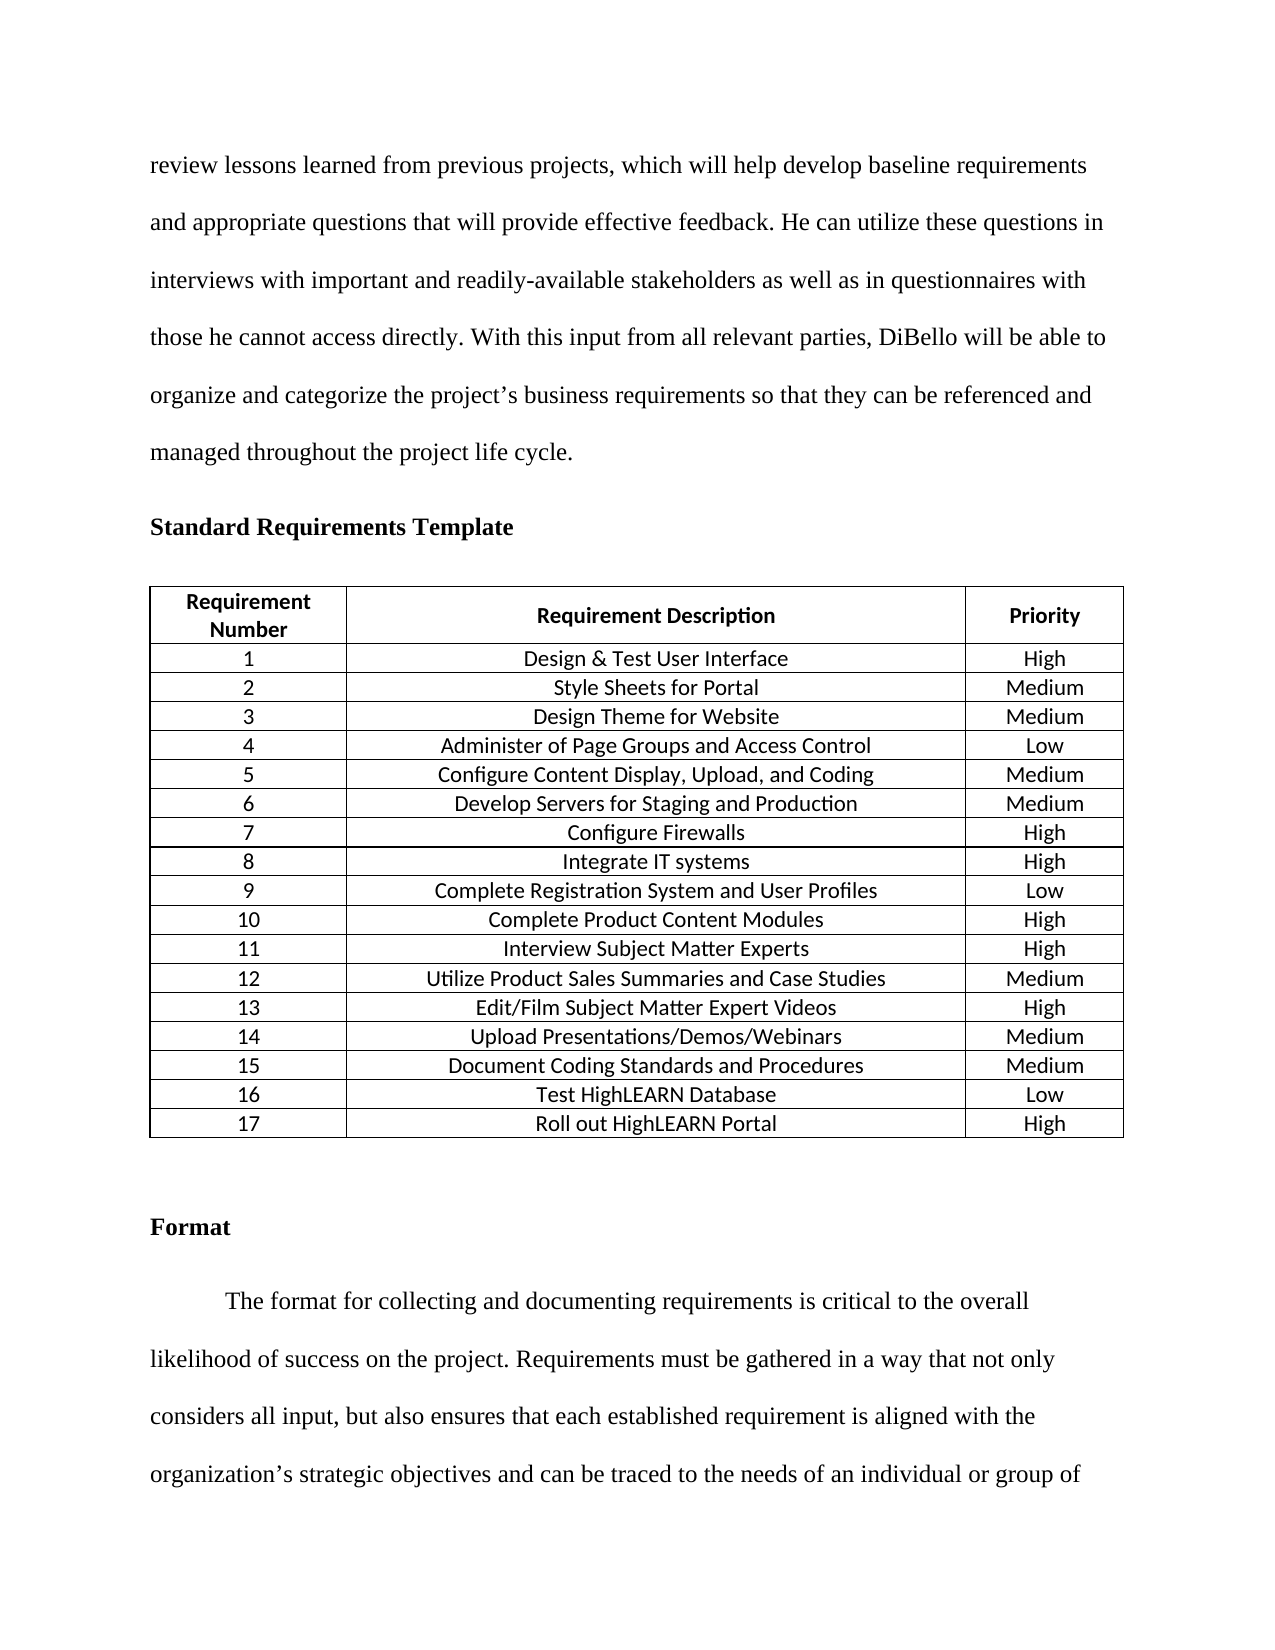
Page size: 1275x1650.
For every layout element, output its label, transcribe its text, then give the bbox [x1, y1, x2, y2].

table_cell 9 [151, 876, 346, 904]
table_cell Medium [966, 1022, 1123, 1050]
table_header Requirement Description [347, 587, 965, 643]
text The format for collecting and documenting requirements is critical to the overall likelihood of success on the project. Requirements must be gathered in a way that not only considers all input, but also ensures that each established requirement is aligned with the organization’s strategic objectives and can be traced to the needs of an individual or group of [150, 1286, 1125, 1488]
table_cell High [966, 993, 1123, 1021]
table_cell Low [966, 1080, 1123, 1108]
table_cell Low [966, 731, 1123, 759]
table_cell Test HighLEARN Database [347, 1080, 965, 1108]
table_cell Medium [966, 673, 1123, 701]
table_cell High [966, 935, 1123, 963]
table_cell 4 [151, 731, 346, 759]
table_cell Configure Firewalls [347, 818, 965, 846]
table_cell Medium [966, 760, 1123, 788]
table_cell High [966, 848, 1123, 875]
table_cell Complete Product Content Modules [347, 906, 965, 933]
table_cell Develop Servers for Staging and Production [347, 789, 965, 817]
table_cell High [966, 1109, 1123, 1137]
table_cell 3 [151, 702, 346, 730]
table_cell Edit/Film Subject Matter Expert Videos [347, 993, 965, 1021]
table_cell Utilize Product Sales Summaries and Case Studies [347, 964, 965, 992]
table_cell 8 [151, 848, 346, 875]
table_cell 2 [151, 673, 346, 701]
table_cell 1 [151, 644, 346, 672]
table_cell Complete Registration System and User Profiles [347, 876, 965, 904]
table_cell 5 [151, 760, 346, 788]
table_cell Administer of Page Groups and Access Control [347, 731, 965, 759]
table_cell Roll out HighLEARN Portal [347, 1109, 965, 1137]
table_cell Design & Test User Interface [347, 644, 965, 672]
text Standard Requirements Template [150, 512, 1125, 540]
table_cell 14 [151, 1022, 346, 1050]
table_cell Medium [966, 702, 1123, 730]
table_cell Configure Content Display, Upload, and Coding [347, 760, 965, 788]
table_cell 15 [151, 1051, 346, 1079]
table_cell High [966, 644, 1123, 672]
table_cell Style Sheets for Portal [347, 673, 965, 701]
table_header Requirement Number [151, 587, 346, 643]
text review lessons learned from previous projects, which will help develop baseline requirements and appropriate questions that will provide effective feedback. He can utilize these questions in interviews with important and readily-available stakeholders as well as in questionnaires with those he cannot access directly. With this input from all relevant parties, DiBello will be able to organize and categorize the project’s business requirements so that they can be referenced and managed throughout the project life cycle. [150, 150, 1125, 466]
table_cell Interview Subject Matter Experts [347, 935, 965, 963]
table_cell Medium [966, 789, 1123, 817]
table_cell Document Coding Standards and Procedures [347, 1051, 965, 1079]
table_cell 12 [151, 964, 346, 992]
table_cell Medium [966, 1051, 1123, 1079]
table_cell Low [966, 876, 1123, 904]
table_cell High [966, 818, 1123, 846]
table_cell Integrate IT systems [347, 848, 965, 875]
table_cell 7 [151, 818, 346, 846]
text Format [150, 1212, 1125, 1241]
table_cell 10 [151, 906, 346, 933]
table_header Priority [966, 587, 1123, 643]
table_cell High [966, 906, 1123, 933]
table_cell Medium [966, 964, 1123, 992]
table_cell 6 [151, 789, 346, 817]
table_cell 16 [151, 1080, 346, 1108]
table_cell Design Theme for Website [347, 702, 965, 730]
table_cell 13 [151, 993, 346, 1021]
table_cell 17 [151, 1109, 346, 1137]
table_cell 11 [151, 935, 346, 963]
table_cell Upload Presentations/Demos/Webinars [347, 1022, 965, 1050]
